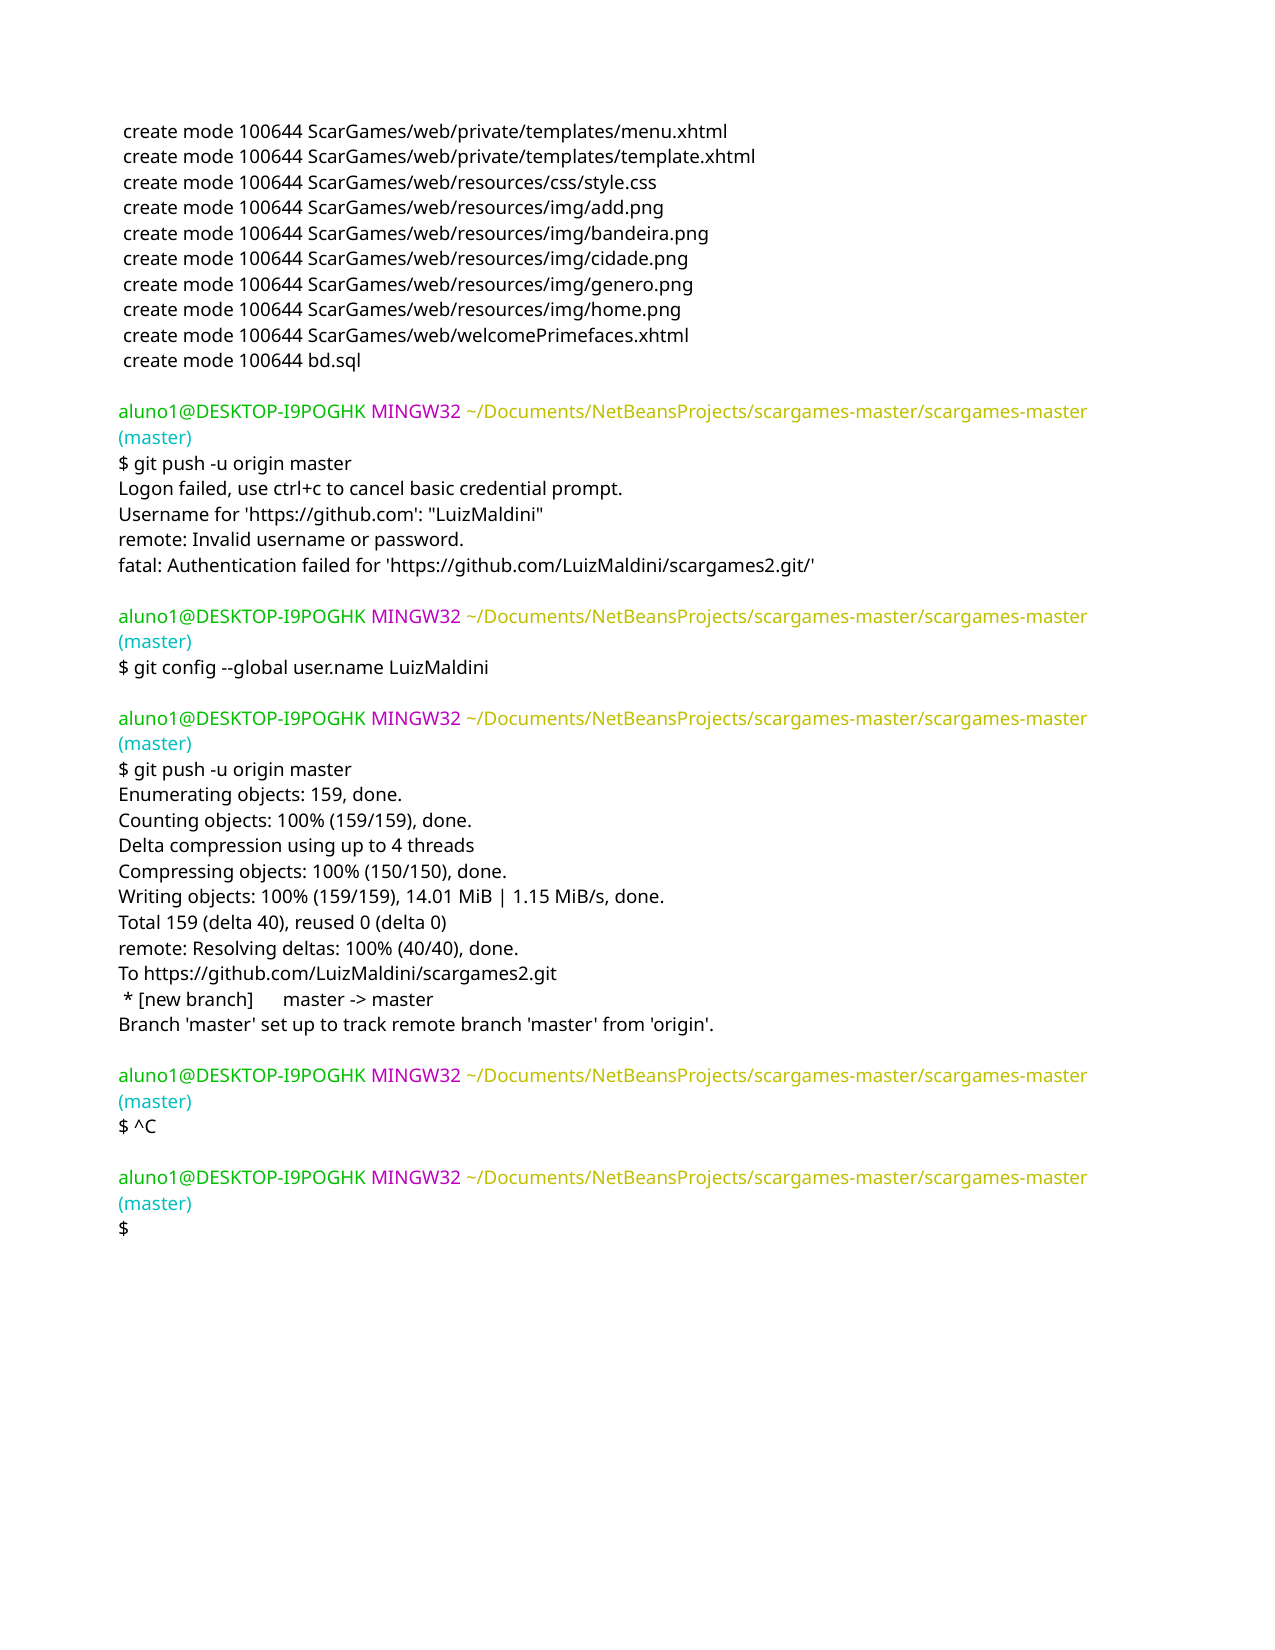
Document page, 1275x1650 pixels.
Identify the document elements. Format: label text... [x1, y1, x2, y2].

text To https://github.com/LuizMaldini/scargames2.git [118, 960, 1157, 986]
text create mode 100644 ScarGames/web/resources/img/bandeira.png [118, 220, 1157, 246]
text aluno1@DESKTOP-I9POGHK MINGW32 ~/Documents/NetBeansProjects/scargames-master/scargames-master (master) [118, 705, 1157, 756]
text $ git push -u origin master [118, 450, 1157, 475]
text create mode 100644 ScarGames/web/resources/img/cidade.png [118, 246, 1157, 271]
text create mode 100644 ScarGames/web/resources/img/home.png [118, 297, 1157, 322]
text aluno1@DESKTOP-I9POGHK MINGW32 ~/Documents/NetBeansProjects/scargames-master/scargames-master (master) [118, 1062, 1157, 1113]
text aluno1@DESKTOP-I9POGHK MINGW32 ~/Documents/NetBeansProjects/scargames-master/scargames-master (master) [118, 399, 1157, 450]
text fatal: Authentication failed for 'https://github.com/LuizMaldini/scargames2.git/' [118, 552, 1157, 577]
text create mode 100644 ScarGames/web/resources/img/add.png [118, 195, 1157, 220]
text Username for 'https://github.com': "LuizMaldini" [118, 501, 1157, 526]
text create mode 100644 ScarGames/web/private/templates/template.xhtml [118, 144, 1157, 169]
text $ [118, 1216, 1157, 1241]
text Total 159 (delta 40), reused 0 (delta 0) [118, 909, 1157, 935]
text Branch 'master' set up to track remote branch 'master' from 'origin'. [118, 1011, 1157, 1037]
text Counting objects: 100% (159/159), done. [118, 807, 1157, 833]
text $ git push -u origin master [118, 756, 1157, 782]
text remote: Invalid username or password. [118, 526, 1157, 552]
text Compressing objects: 100% (150/150), done. [118, 858, 1157, 884]
text create mode 100644 ScarGames/web/private/templates/menu.xhtml [118, 118, 1157, 144]
text Logon failed, use ctrl+c to cancel basic credential prompt. [118, 475, 1157, 501]
text $ git config --global user.name LuizMaldini [118, 654, 1157, 679]
text Writing objects: 100% (159/159), 14.01 MiB | 1.15 MiB/s, done. [118, 884, 1157, 909]
text create mode 100644 ScarGames/web/welcomePrimefaces.xhtml [118, 322, 1157, 348]
text aluno1@DESKTOP-I9POGHK MINGW32 ~/Documents/NetBeansProjects/scargames-master/scargames-master (master) [118, 1164, 1157, 1216]
text Delta compression using up to 4 threads [118, 833, 1157, 858]
text create mode 100644 ScarGames/web/resources/css/style.css [118, 169, 1157, 195]
text * [new branch] master -> master [118, 986, 1157, 1011]
text aluno1@DESKTOP-I9POGHK MINGW32 ~/Documents/NetBeansProjects/scargames-master/scargames-master (master) [118, 603, 1157, 654]
text Enumerating objects: 159, done. [118, 782, 1157, 807]
text remote: Resolving deltas: 100% (40/40), done. [118, 935, 1157, 960]
text $ ^C [118, 1113, 1157, 1139]
text create mode 100644 ScarGames/web/resources/img/genero.png [118, 271, 1157, 297]
text create mode 100644 bd.sql [118, 348, 1157, 373]
